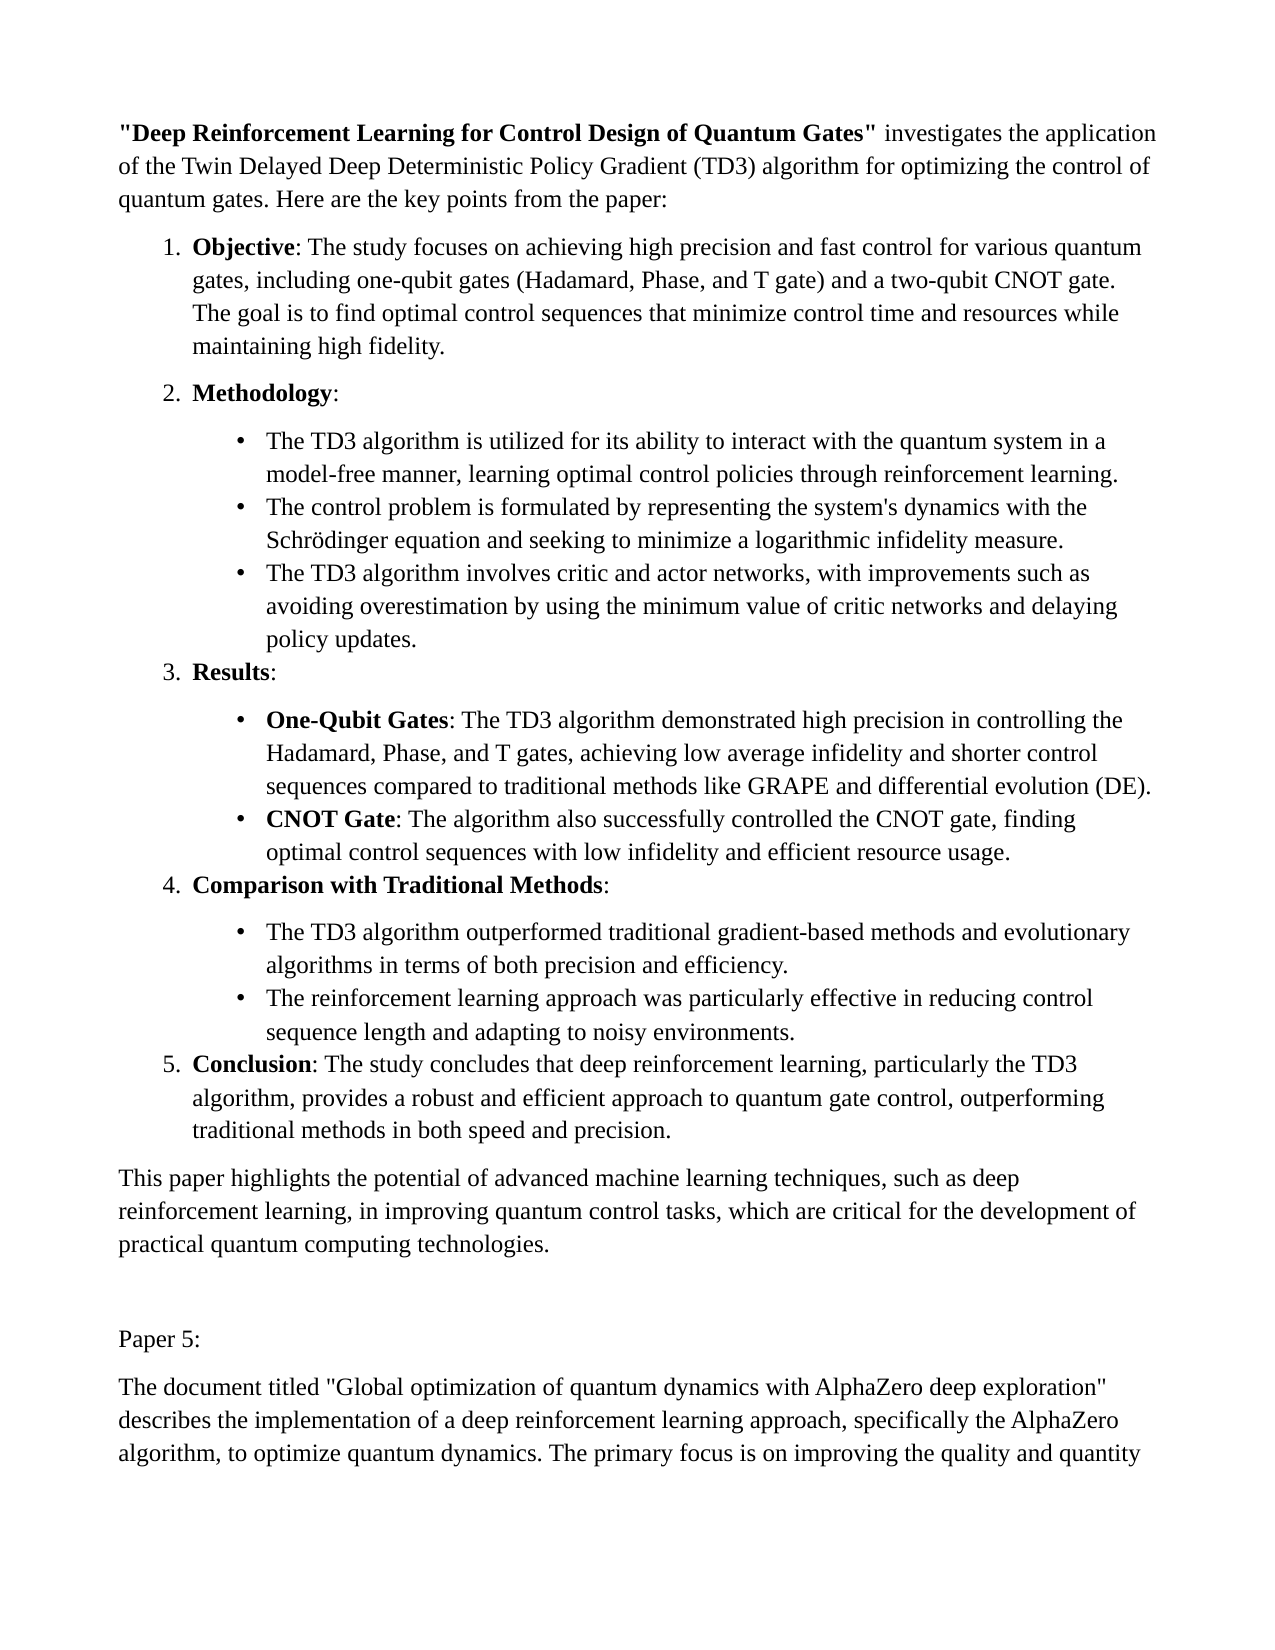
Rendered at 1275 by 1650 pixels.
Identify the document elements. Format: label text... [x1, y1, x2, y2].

text The document titled "Global optimization of quantum dynamics with AlphaZero deep exploration" describes the implementation of a deep reinforcement learning approach, specifically the AlphaZero algorithm, to optimize quantum dynamics. The primary focus is on improving the quality and quantity [118, 1372, 1157, 1467]
list The reinforcement learning approach was particularly effective in reducing control sequence length and adapting to noisy environments. [236, 983, 1157, 1045]
list The control problem is formulated by representing the system's dynamics with the Schrödinger equation and seeking to minimize a logarithmic infidelity measure. [236, 492, 1157, 554]
list Methodology: [162, 378, 1157, 407]
text This paper highlights the potential of advanced machine learning techniques, such as deep reinforcement learning, in improving quantum control tasks, which are critical for the development of practical quantum computing technologies. [118, 1163, 1157, 1258]
list The TD3 algorithm outperformed traditional gradient-based methods and evolutionary algorithms in terms of both precision and efficiency. [236, 917, 1157, 979]
list The TD3 algorithm involves critic and actor networks, with improvements such as avoiding overestimation by using the minimum value of critic networks and delaying policy updates. [236, 558, 1157, 653]
list One-Qubit Gates: The TD3 algorithm demonstrated high precision in controlling the Hadamard, Phase, and T gates, achieving low average infidelity and shorter control sequences compared to traditional methods like GRAPE and differential evolution (DE). [236, 705, 1157, 799]
text "Deep Reinforcement Learning for Control Design of Quantum Gates" investigates the application of the Twin Delayed Deep Deterministic Policy Gradient (TD3) algorithm for optimizing the control of quantum gates. Here are the key points from the paper: [118, 118, 1157, 213]
list CNOT Gate: The algorithm also successfully controlled the CNOT gate, finding optimal control sequences with low infidelity and efficient resource usage. [236, 804, 1157, 866]
list Conclusion: The study concludes that deep reinforcement learning, particularly the TD3 algorithm, provides a robust and efficient approach to quantum gate control, outperforming traditional methods in both speed and precision. [162, 1049, 1157, 1144]
text Paper 5: [118, 1324, 1157, 1353]
list The TD3 algorithm is utilized for its ability to interact with the quantum system in a model-free manner, learning optimal control policies through reinforcement learning. [236, 426, 1157, 488]
list Comparison with Traditional Methods: [162, 870, 1157, 899]
list Results: [162, 657, 1157, 686]
list Objective: The study focuses on achieving high precision and fast control for various quantum gates, including one-qubit gates (Hadamard, Phase, and T gate) and a two-qubit CNOT gate. The goal is to find optimal control sequences that minimize control time and resources while maintaining high fidelity. [162, 232, 1157, 359]
